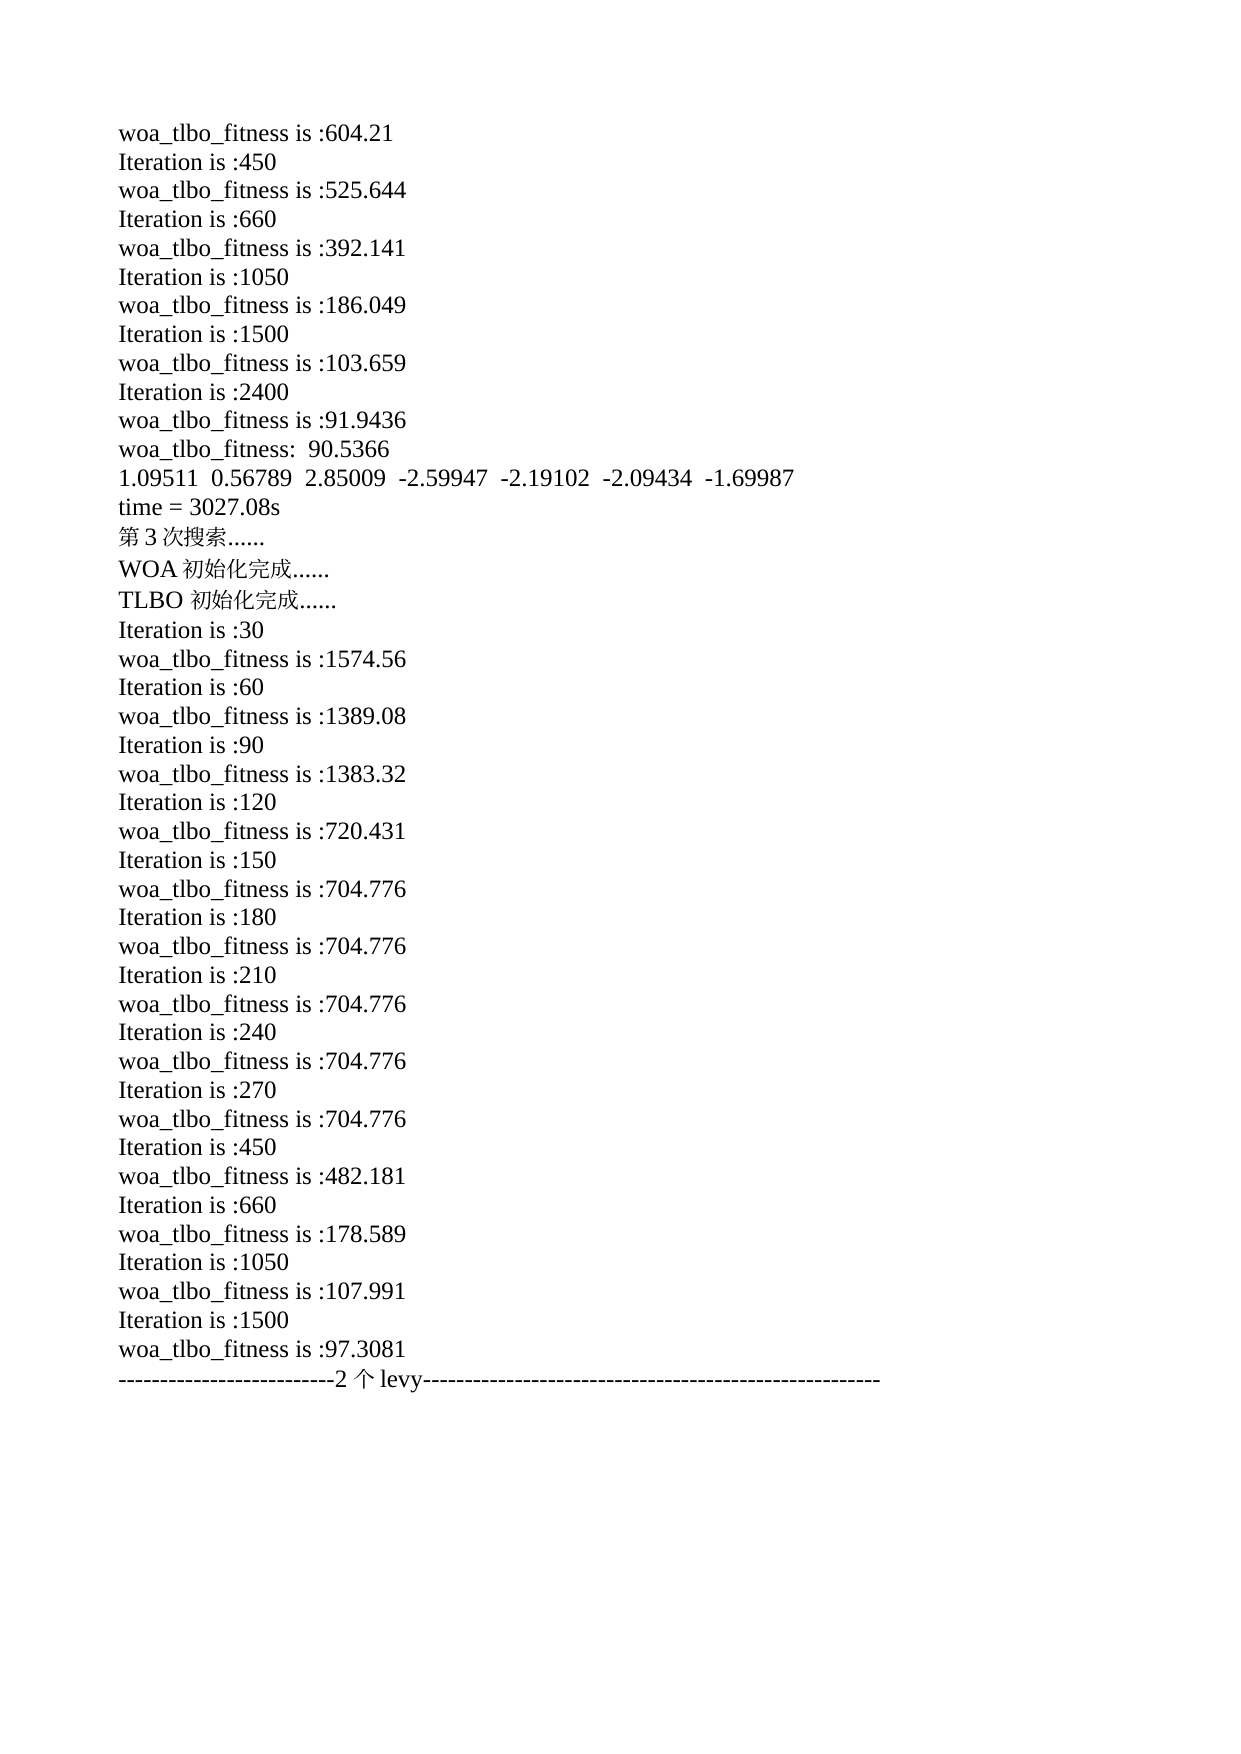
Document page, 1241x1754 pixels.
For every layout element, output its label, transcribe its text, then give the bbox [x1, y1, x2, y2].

text Iteration is :1500 [118, 1305, 1122, 1334]
text WOA 初始化完成...... [118, 552, 1122, 583]
text woa_tlbo_fitness is :604.21 [118, 118, 1122, 147]
text --------------------------2 个levy------------------------------------------------------- [118, 1362, 1122, 1394]
text woa_tlbo_fitness is :392.141 [118, 233, 1122, 262]
text TLBO 初始化完成...... [118, 583, 1122, 615]
text Iteration is :660 [118, 204, 1122, 233]
text woa_tlbo_fitness is :704.776 [118, 931, 1122, 960]
text woa_tlbo_fitness is :1383.32 [118, 759, 1122, 787]
text woa_tlbo_fitness is :704.776 [118, 874, 1122, 902]
text woa_tlbo_fitness is :97.3081 [118, 1334, 1122, 1362]
text woa_tlbo_fitness is :482.181 [118, 1161, 1122, 1190]
text Iteration is :180 [118, 902, 1122, 931]
text Iteration is :150 [118, 845, 1122, 874]
text woa_tlbo_fitness: 90.5366 [118, 434, 1122, 463]
text woa_tlbo_fitness is :178.589 [118, 1219, 1122, 1247]
text time = 3027.08s [118, 492, 1122, 521]
text Iteration is :1500 [118, 319, 1122, 348]
text woa_tlbo_fitness is :720.431 [118, 816, 1122, 845]
text Iteration is :1050 [118, 1247, 1122, 1276]
text woa_tlbo_fitness is :186.049 [118, 291, 1122, 319]
text Iteration is :270 [118, 1075, 1122, 1104]
text woa_tlbo_fitness is :704.776 [118, 989, 1122, 1017]
text woa_tlbo_fitness is :103.659 [118, 348, 1122, 377]
text Iteration is :30 [118, 615, 1122, 644]
text 第3次搜索...... [118, 521, 1122, 552]
text woa_tlbo_fitness is :704.776 [118, 1046, 1122, 1075]
text woa_tlbo_fitness is :525.644 [118, 176, 1122, 204]
text Iteration is :90 [118, 730, 1122, 759]
text Iteration is :450 [118, 1132, 1122, 1161]
text Iteration is :660 [118, 1190, 1122, 1219]
text woa_tlbo_fitness is :704.776 [118, 1104, 1122, 1132]
text Iteration is :240 [118, 1017, 1122, 1046]
text 1.09511 0.56789 2.85009 -2.59947 -2.19102 -2.09434 -1.69987 [118, 463, 1122, 492]
text woa_tlbo_fitness is :91.9436 [118, 406, 1122, 434]
text Iteration is :120 [118, 787, 1122, 816]
text woa_tlbo_fitness is :107.991 [118, 1276, 1122, 1305]
text Iteration is :60 [118, 672, 1122, 701]
text woa_tlbo_fitness is :1389.08 [118, 701, 1122, 730]
text Iteration is :210 [118, 960, 1122, 989]
text Iteration is :1050 [118, 262, 1122, 291]
text Iteration is :450 [118, 147, 1122, 176]
text Iteration is :2400 [118, 377, 1122, 406]
text woa_tlbo_fitness is :1574.56 [118, 644, 1122, 672]
